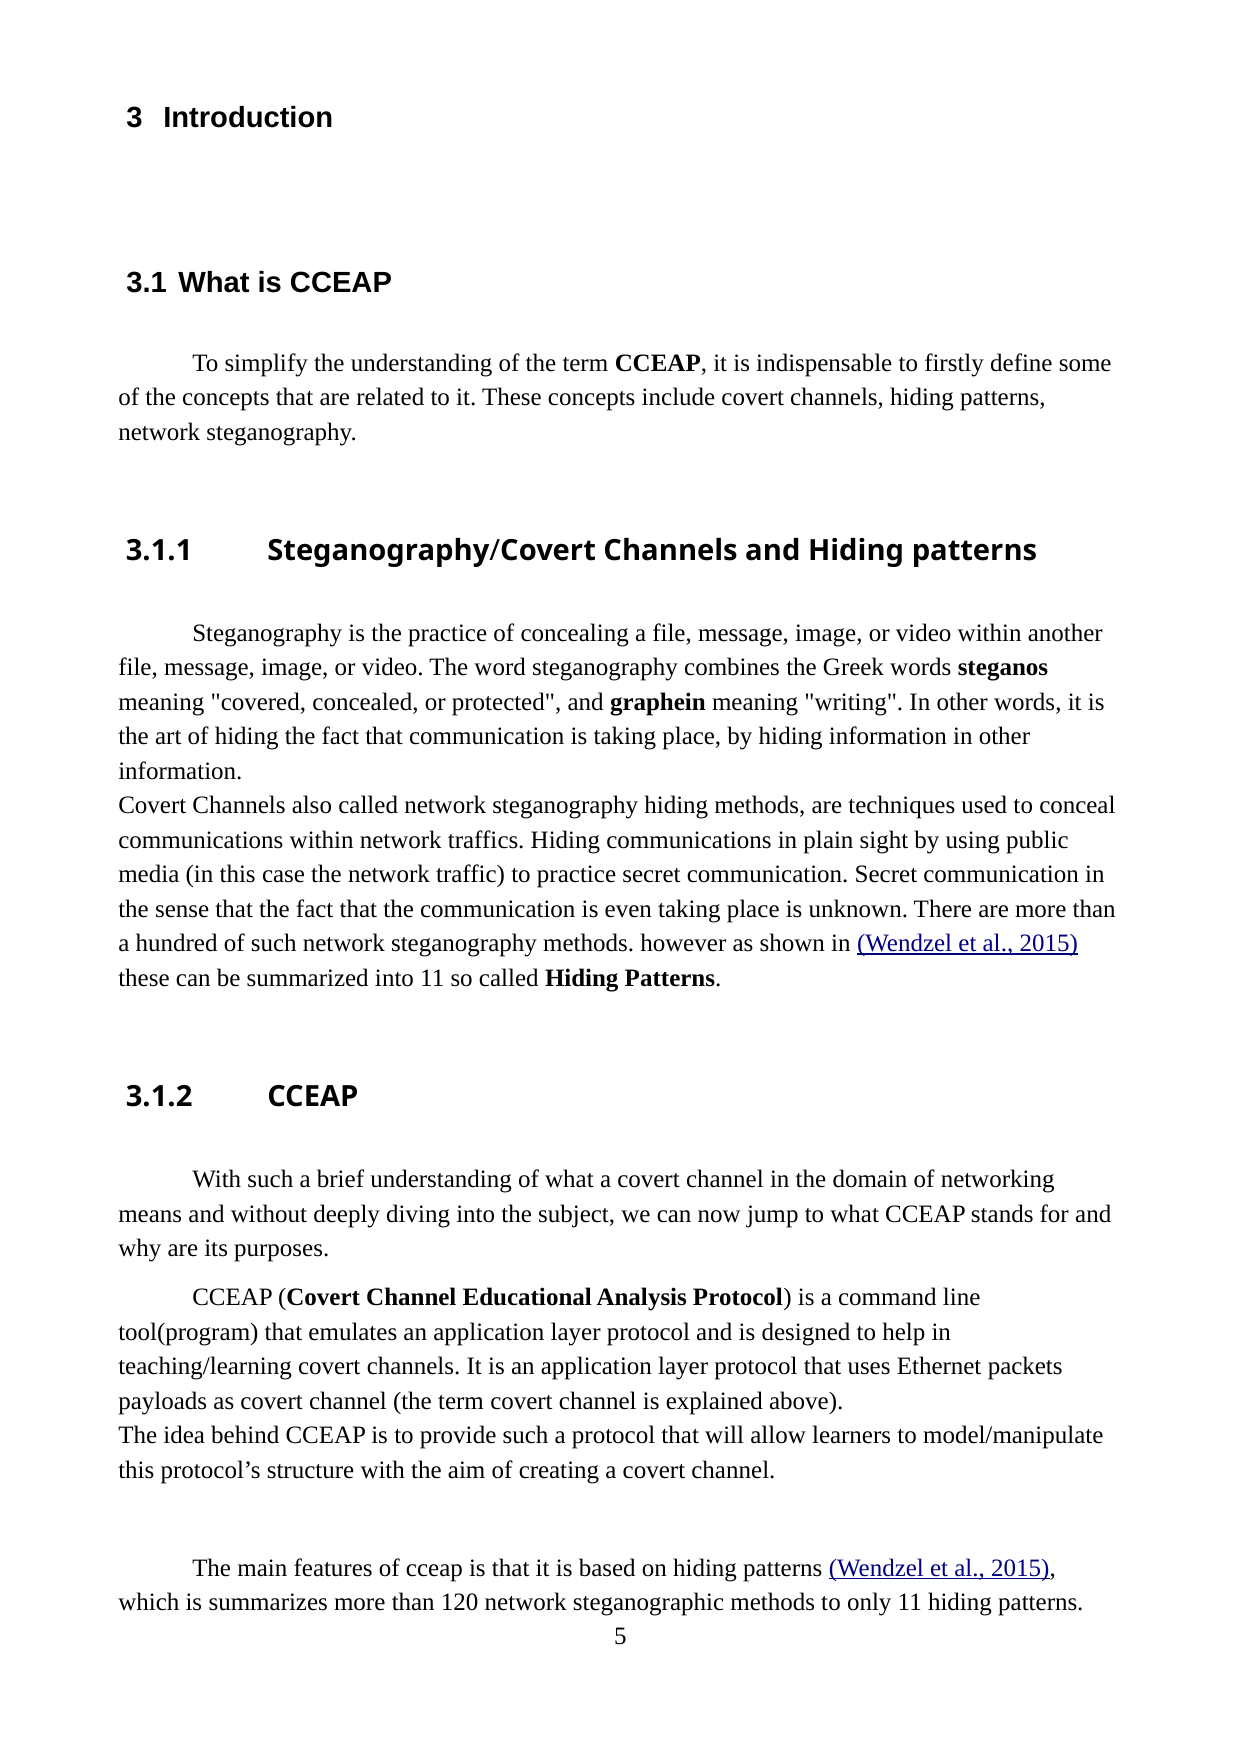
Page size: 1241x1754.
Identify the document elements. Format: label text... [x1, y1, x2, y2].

subtitle Introduction [118, 100, 1122, 133]
text To simplify the understanding of the term CCEAP, it is indispensable to firstly define some of the concepts that are related to it. These concepts include covert channels, hiding patterns, network steganography. [118, 348, 1122, 445]
subtitle What is CCEAP [118, 265, 1122, 298]
subtitle Steganography/Covert Channels and Hiding patterns [118, 529, 1122, 569]
text With such a brief understanding of what a covert channel in the domain of networking means and without deeply diving into the subject, we can now jump to what CCEAP stands for and why are its purposes. [118, 1164, 1122, 1262]
text CCEAP (Covert Channel Educational Analysis Protocol) is a command line tool(program) that emulates an application layer protocol and is designed to help in teaching/learning covert channels. It is an application layer protocol that uses Ethernet packets payloads as covert channel (the term covert channel is explained above). The idea behind CCEAP is to provide such a protocol that will allow learners to model/manipulate this protocol’s structure with the aim of creating a covert channel. [118, 1282, 1122, 1483]
text The main features of cceap is that it is based on hiding patterns (Wendzel et al., 2015), which is summarizes more than 120 network steganographic methods to only 11 hiding patterns. [118, 1553, 1122, 1616]
subtitle CCEAP [118, 1076, 1122, 1115]
text Steganography is the practice of concealing a file, message, image, or video within another file, message, image, or video. The word steganography combines the Greek words steganos meaning "covered, concealed, or protected", and graphein meaning "writing". In other words, it is the art of hiding the fact that communication is taking place, by hiding information in other information. Covert Channels also called network steganography hiding methods, are techniques used to conceal communications within network traffics. Hiding communications in plain sight by using public media (in this case the network traffic) to practice secret communication. Secret communication in the sense that the fact that the communication is even taking place is unknown. There are more than a hundred of such network steganography methods. however as shown in (Wendzel et al., 2015) these can be summarized into 11 so called Hiding Patterns. [118, 618, 1122, 992]
